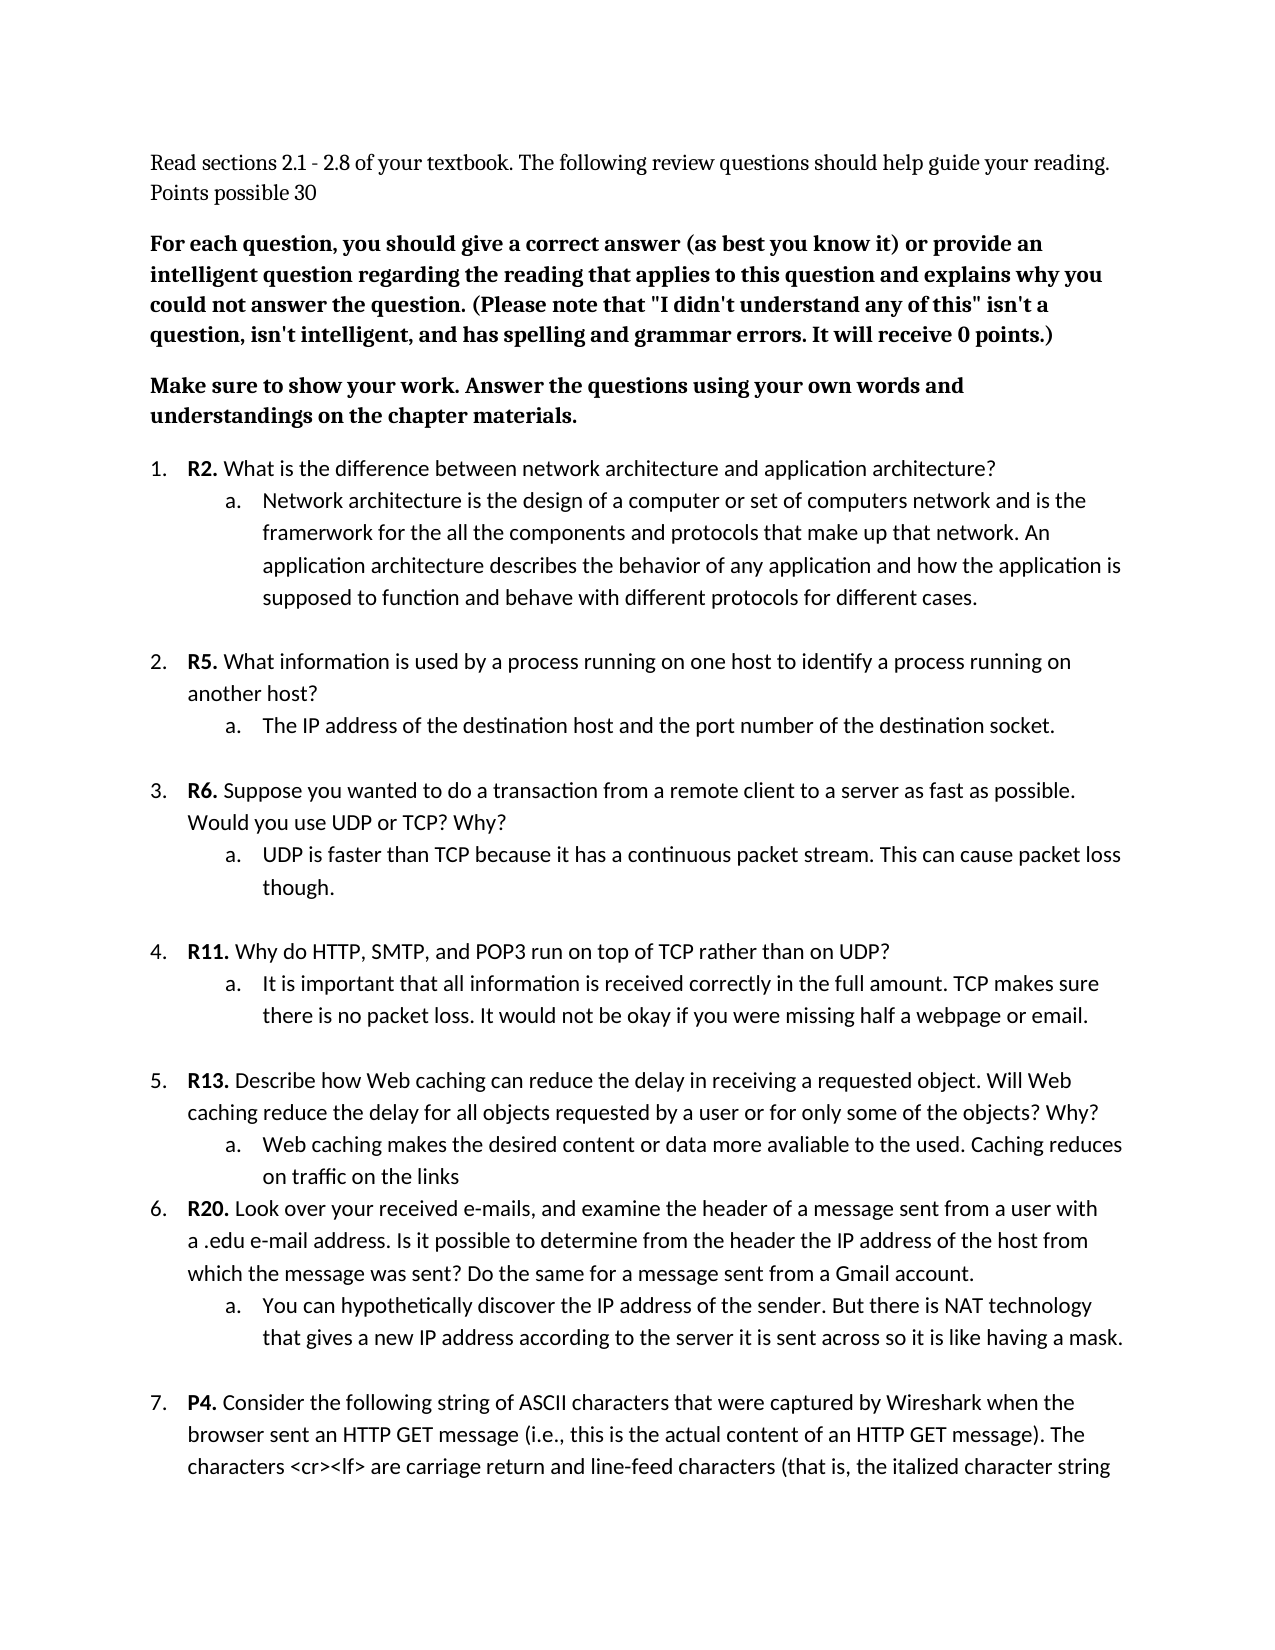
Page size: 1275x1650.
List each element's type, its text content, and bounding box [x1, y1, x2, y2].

list Network architecture is the design of a computer or set of computers network and is the framerwork for the all the components and protocols that make up that network. An application architecture describes the behavior of any application and how the application is supposed to function and behave with different protocols for different cases. [225, 486, 1125, 643]
list R6. Suppose you wanted to do a transaction from a remote client to a server as fast as possible. Would you use UDP or TCP? Why? [150, 776, 1125, 836]
list It is important that all information is received correctly in the full amount. TCP makes sure there is no packet loss. It would not be okay if you were missing half a webpage or email. [225, 969, 1125, 1062]
list R13. Describe how Web caching can reduce the delay in receiving a requested object. Will Web caching reduce the delay for all objects requested by a user or for only some of the objects? Why? [150, 1066, 1125, 1126]
text Make sure to show your work. Answer the questions using your own words and understandings on the chapter materials. [150, 373, 1125, 429]
list The IP address of the destination host and the port number of the destination socket. [225, 712, 1125, 772]
list R20. Look over your received e-mails, and examine the header of a message sent from a user with a .edu e-mail address. Is it possible to determine from the header the IP address of the host from which the message was sent? Do the same for a message sent from a Gmail account. [150, 1194, 1125, 1287]
list Web caching makes the desired content or data more avaliable to the used. Caching reduces on traffic on the links [225, 1130, 1125, 1190]
text Read sections 2.1 - 2.8 of your textbook. The following review questions should help guide your reading. Points possible 30 [150, 150, 1125, 207]
list R5. What information is used by a process running on one host to identify a process running on another host? [150, 647, 1125, 707]
list R11. Why do HTTP, SMTP, and POP3 run on top of TCP rather than on UDP? [150, 937, 1125, 965]
list UDP is faster than TCP because it has a continuous packet stream. This can cause packet loss though. [225, 840, 1125, 933]
list You can hypothetically discover the IP address of the sender. But there is NAT technology that gives a new IP address according to the server it is sent across so it is like having a mask. [225, 1291, 1125, 1383]
list P4. Consider the following string of ASCII characters that were captured by Wireshark when the browser sent an HTTP GET message (i.e., this is the actual content of an HTTP GET message). The characters <cr><lf> are carriage return and line-feed characters (that is, the italized character string [150, 1388, 1125, 1480]
text For each question, you should give a correct answer (as best you know it) or provide an intelligent question regarding the reading that applies to this question and explains why you could not answer the question. (Please note that "I didn't understand any of this" isn't a question, isn't intelligent, and has spelling and grammar errors. It will receive 0 points.) [150, 231, 1125, 348]
list R2. What is the difference between network architecture and application architecture? [150, 454, 1125, 482]
